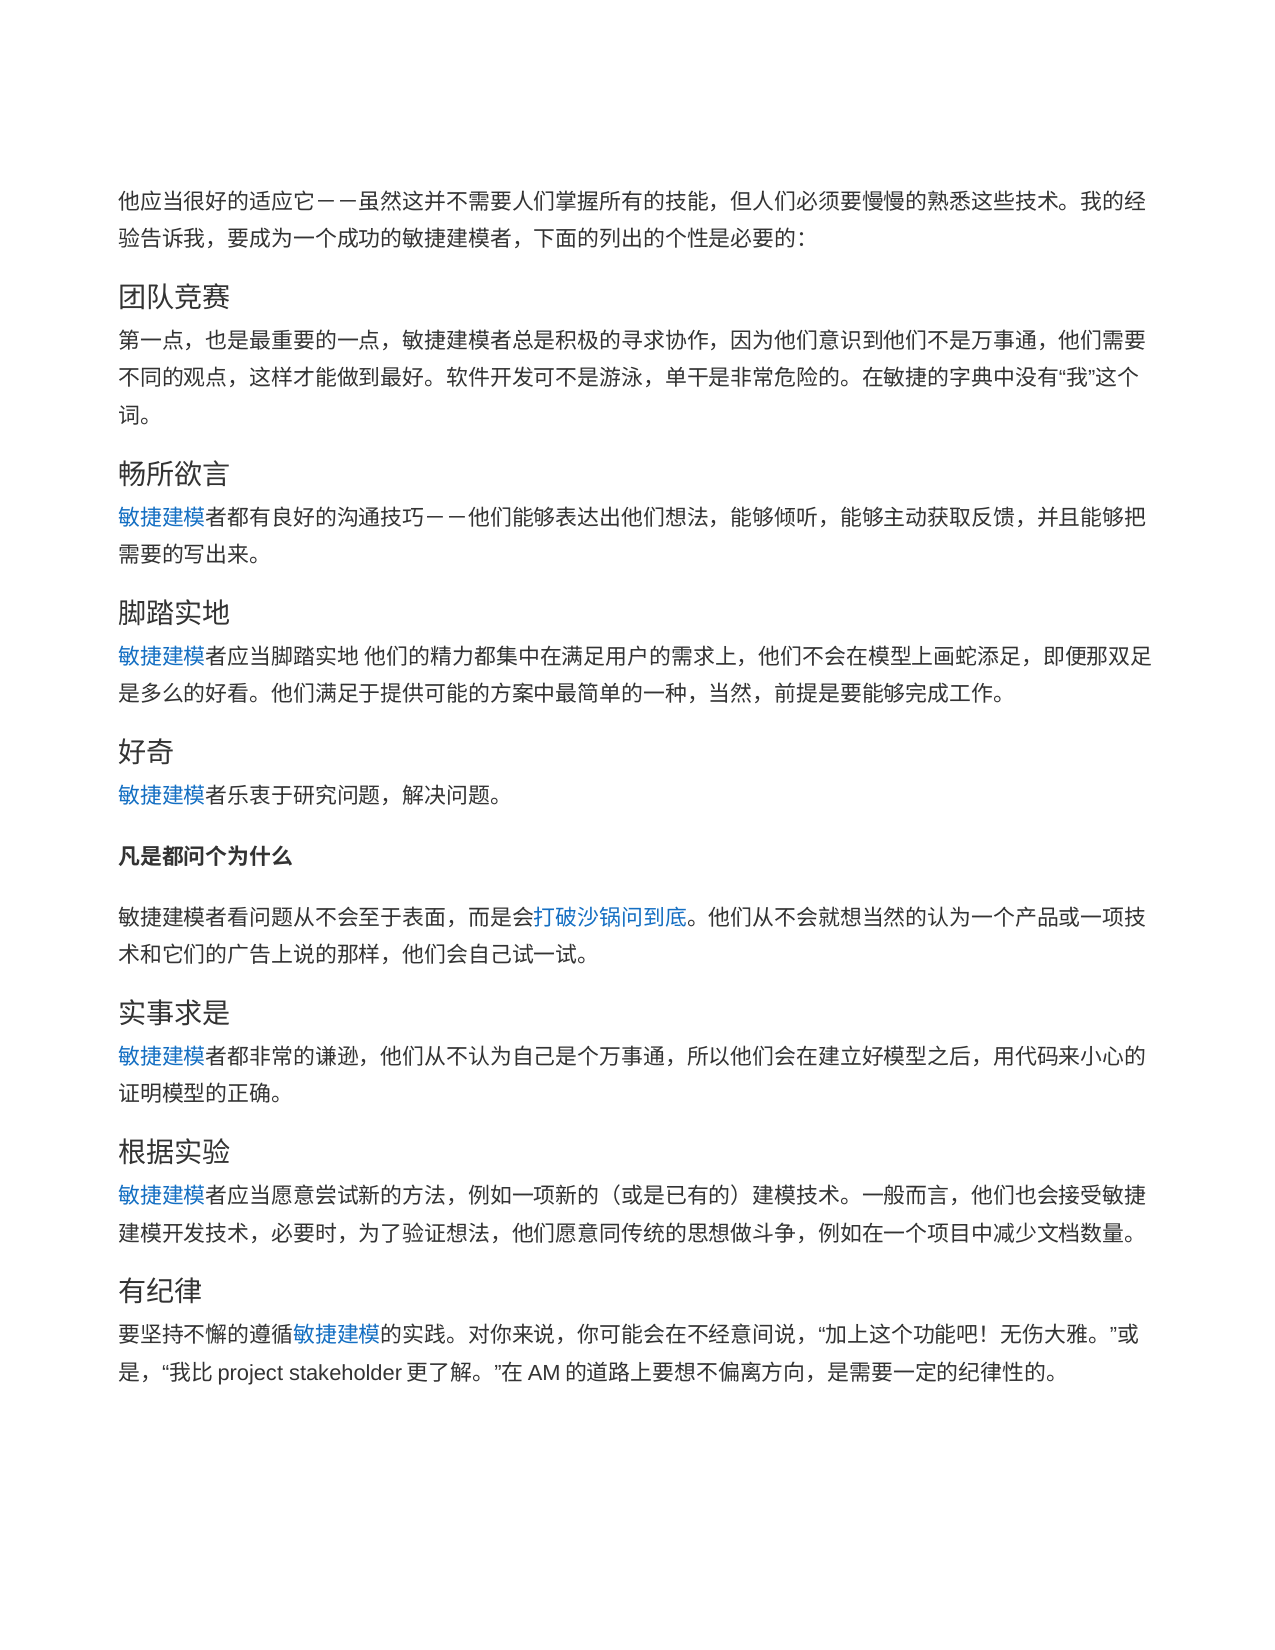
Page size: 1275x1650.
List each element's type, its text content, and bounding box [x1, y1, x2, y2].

subtitle 畅所欲言 [118, 451, 1157, 492]
subtitle 有纪律 [118, 1269, 1157, 1310]
text 敏捷建模者乐衷于研究问题，解决问题。 [118, 771, 1157, 808]
subtitle 团队竞赛 [118, 275, 1157, 316]
text 敏捷建模者应当愿意尝试新的方法，例如一项新的（或是已有的）建模技术。一般而言，他们也会接受敏捷建模开发技术，必要时，为了验证想法，他们愿意同传统的思想做斗争，例如在一个项目中减少文档数量。 [118, 1171, 1157, 1246]
text 敏捷建模者应当脚踏实地 他们的精力都集中在满足用户的需求上，他们不会在模型上画蛇添足，即便那双足是多么的好看。他们满足于提供可能的方案中最简单的一种，当然，前提是要能够完成工作。 [118, 631, 1157, 706]
text 敏捷建模者都有良好的沟通技巧－－他们能够表达出他们想法，能够倾听，能够主动获取反馈，并且能够把需要的写出来。 [118, 492, 1157, 567]
text 敏捷建模者看问题从不会至于表面，而是会打破沙锅问到底。他们从不会就想当然的认为一个产品或一项技术和它们的广告上说的那样，他们会自己试一试。 [118, 892, 1157, 967]
subtitle 实事求是 [118, 991, 1157, 1032]
subtitle 脚踏实地 [118, 591, 1157, 631]
text 凡是都问个为什么 [118, 831, 1157, 869]
text 第一点，也是最重要的一点，敏捷建模者总是积极的寻求协作，因为他们意识到他们不是万事通，他们需要不同的观点，这样才能做到最好。软件开发可不是游泳，单干是非常危险的。在敏捷的字典中没有“我”这个词。 [118, 316, 1157, 428]
subtitle 根据实验 [118, 1130, 1157, 1171]
text 他应当很好的适应它－－虽然这并不需要人们掌握所有的技能，但人们必须要慢慢的熟悉这些技术。我的经验告诉我，要成为一个成功的敏捷建模者，下面的列出的个性是必要的： [118, 176, 1157, 251]
text 敏捷建模者都非常的谦逊，他们从不认为自己是个万事通，所以他们会在建立好模型之后，用代码来小心的证明模型的正确。 [118, 1032, 1157, 1107]
text 要坚持不懈的遵循敏捷建模的实践。对你来说，你可能会在不经意间说，“加上这个功能吧！无伤大雅。”或是，“我比project stakeholder更了解。”在AM的道路上要想不偏离方向，是需要一定的纪律性的。 [118, 1310, 1157, 1385]
subtitle 好奇 [118, 730, 1157, 771]
